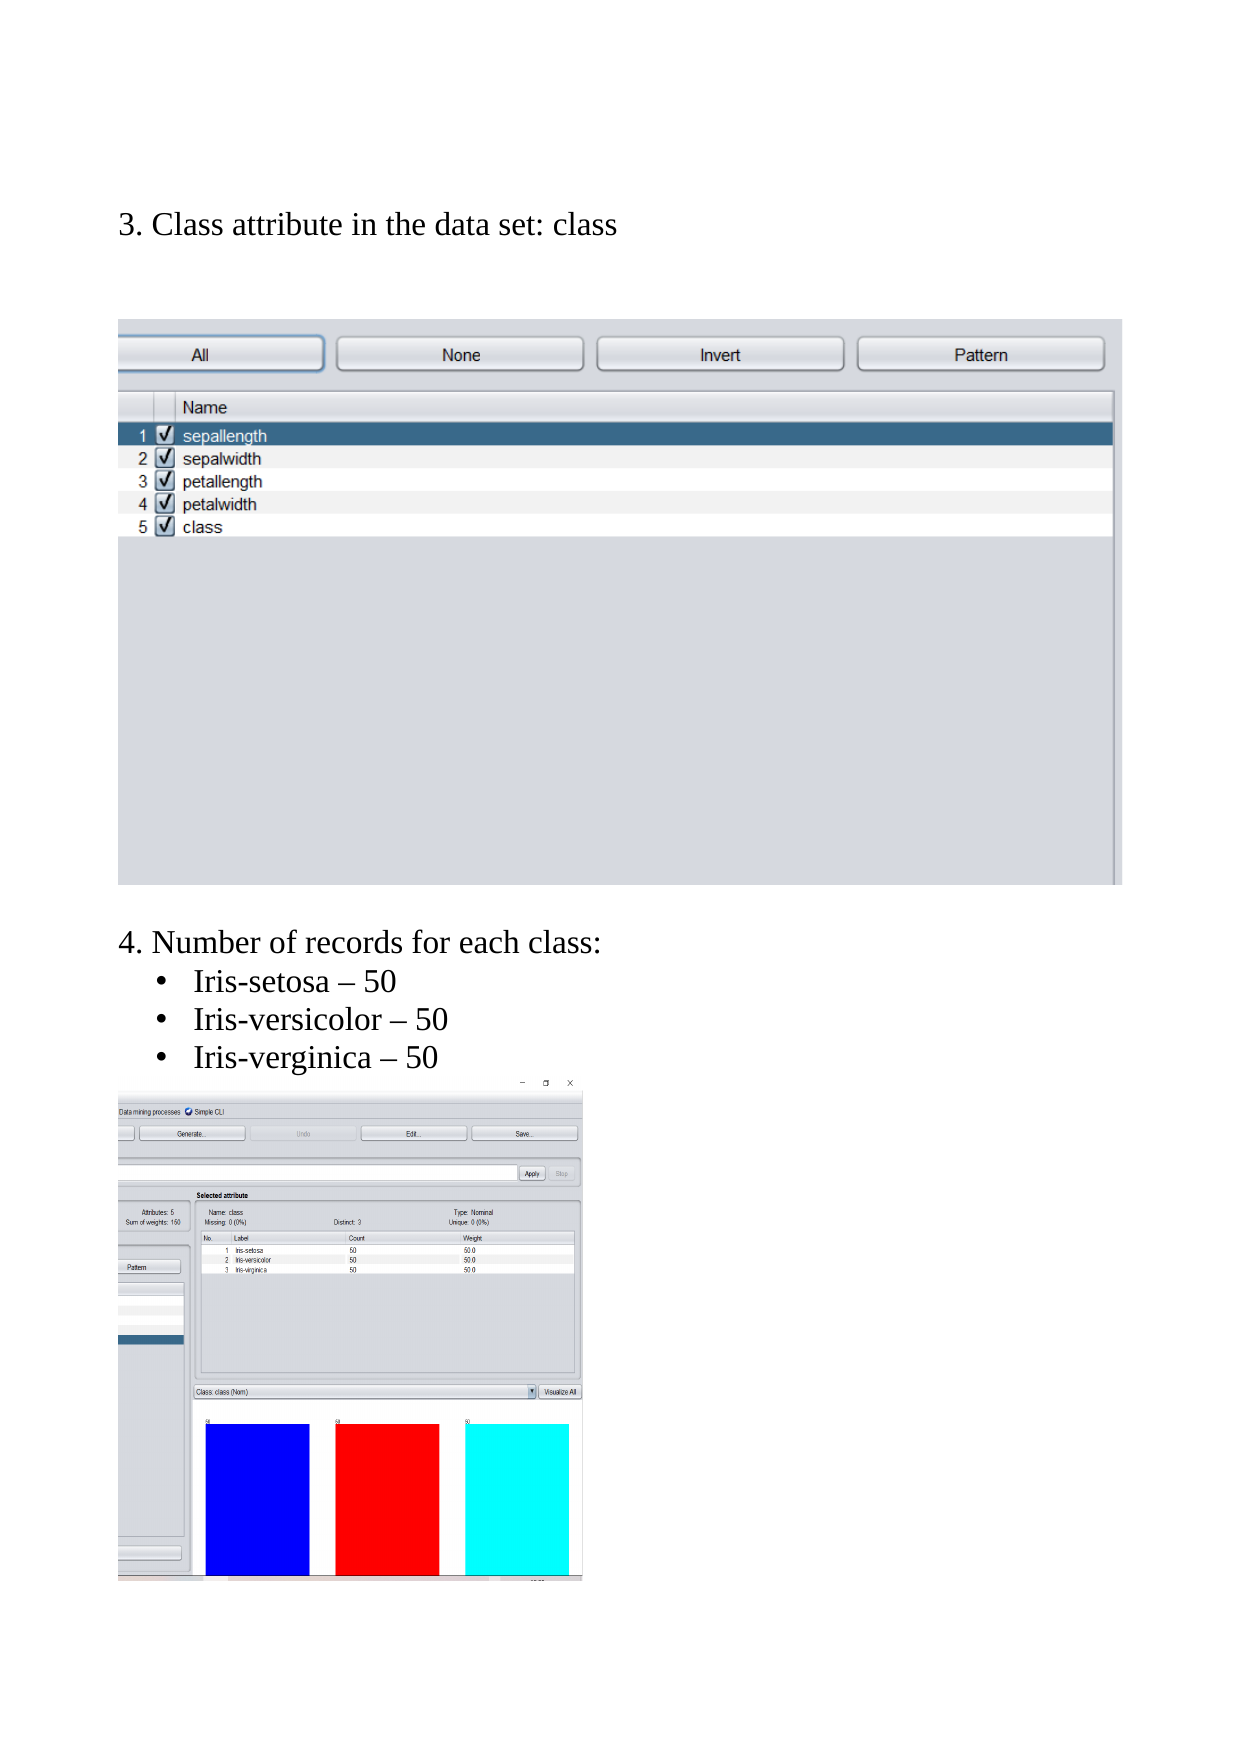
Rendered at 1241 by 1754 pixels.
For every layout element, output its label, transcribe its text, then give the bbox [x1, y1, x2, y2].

list Iris-setosa – 50 [156, 961, 1122, 999]
list 4. Number of records for each class: [118, 923, 1122, 961]
picture [118, 319, 1123, 885]
list Iris-versicolor – 50 [156, 999, 1122, 1038]
list 3. Class attribute in the data set: class [118, 204, 1122, 243]
list Iris-verginica – 50 [156, 1038, 1122, 1076]
